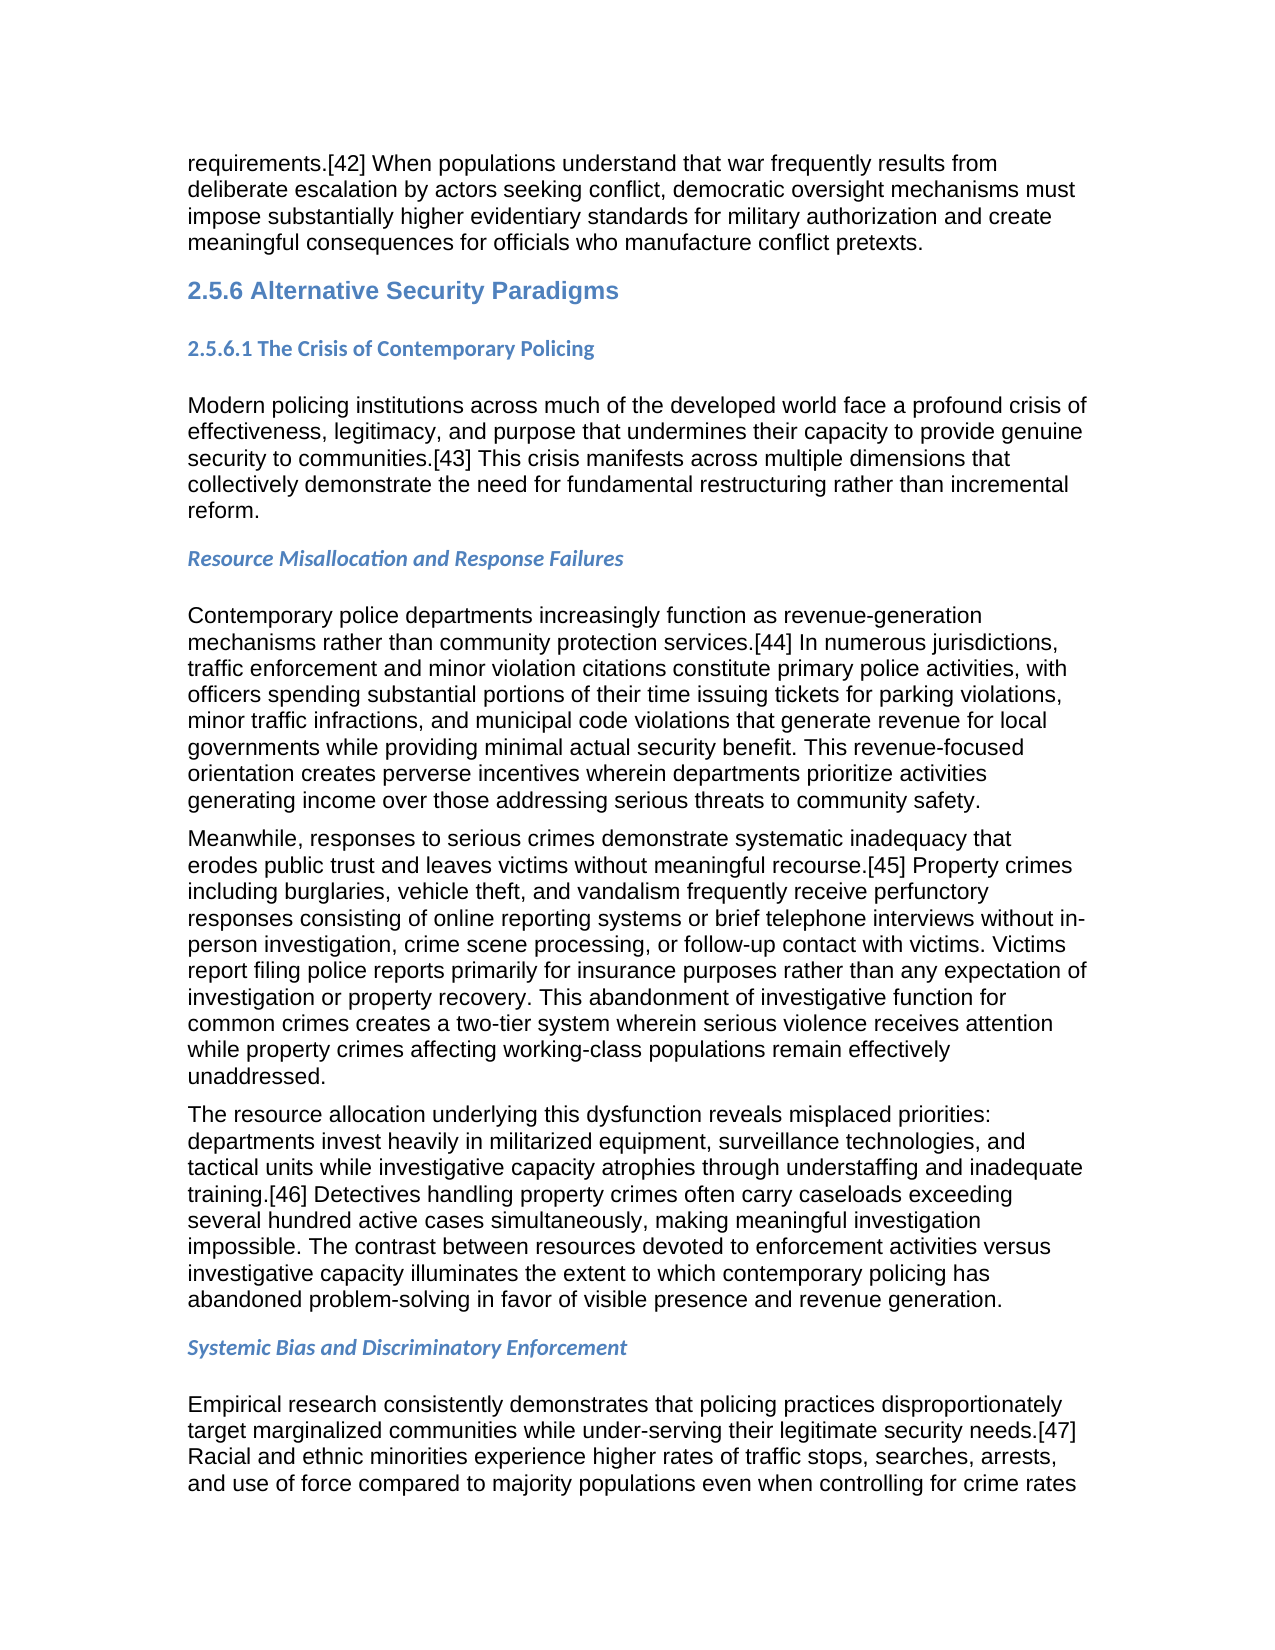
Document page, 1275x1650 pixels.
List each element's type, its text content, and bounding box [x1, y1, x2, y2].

text Contemporary police departments increasingly function as revenue-generation mechanisms rather than community protection services.[44] In numerous jurisdictions, traffic enforcement and minor violation citations constitute primary police activities, with officers spending substantial portions of their time issuing tickets for parking violations, minor traffic infractions, and municipal code violations that generate revenue for local governments while providing minimal actual security benefit. This revenue-focused orientation creates perverse incentives wherein departments prioritize activities generating income over those addressing serious threats to community safety. [187, 602, 1087, 813]
subtitle Resource Misallocation and Response Failures [187, 544, 1087, 573]
text Modern policing institutions across much of the developed world face a profound crisis of effectiveness, legitimacy, and purpose that undermines their capacity to provide genuine security to communities.[43] This crisis manifests across multiple dimensions that collectively demonstrate the need for fundamental restructuring rather than incremental reform. [187, 392, 1087, 524]
text Meanwhile, responses to serious crimes demonstrate systematic inadequacy that erodes public trust and leaves victims without meaningful recourse.[45] Property crimes including burglaries, vehicle theft, and vandalism frequently receive perfunctory responses consisting of online reporting systems or brief telephone interviews without in-person investigation, crime scene processing, or follow-up contact with victims. Victims report filing police reports primarily for insurance purposes rather than any expectation of investigation or property recovery. This abandonment of investigative function for common crimes creates a two-tier system wherein serious violence receives attention while property crimes affecting working-class populations remain effectively unaddressed. [187, 825, 1087, 1089]
subtitle 2.5.6 Alternative Security Paradigms [187, 276, 1087, 305]
text The resource allocation underlying this dysfunction reveals misplaced priorities: departments invest heavily in militarized equipment, surveillance technologies, and tactical units while investigative capacity atrophies through understaffing and inadequate training.[46] Detectives handling property crimes often carry caseloads exceeding several hundred active cases simultaneously, making meaningful investigation impossible. The contrast between resources devoted to enforcement activities versus investigative capacity illuminates the extent to which contemporary policing has abandoned problem-solving in favor of visible presence and revenue generation. [187, 1101, 1087, 1312]
subtitle 2.5.6.1 The Crisis of Contemporary Policing [187, 334, 1087, 362]
text Empirical research consistently demonstrates that policing practices disproportionately target marginalized communities while under-serving their legitimate security needs.[47] Racial and ethnic minorities experience higher rates of traffic stops, searches, arrests, and use of force compared to majority populations even when controlling for crime rates [187, 1391, 1087, 1496]
text requirements.[42] When populations understand that war frequently results from deliberate escalation by actors seeking conflict, democratic oversight mechanisms must impose substantially higher evidentiary standards for military authorization and create meaningful consequences for officials who manufacture conflict pretexts. [187, 150, 1087, 255]
subtitle Systemic Bias and Discriminatory Enforcement [187, 1333, 1087, 1361]
